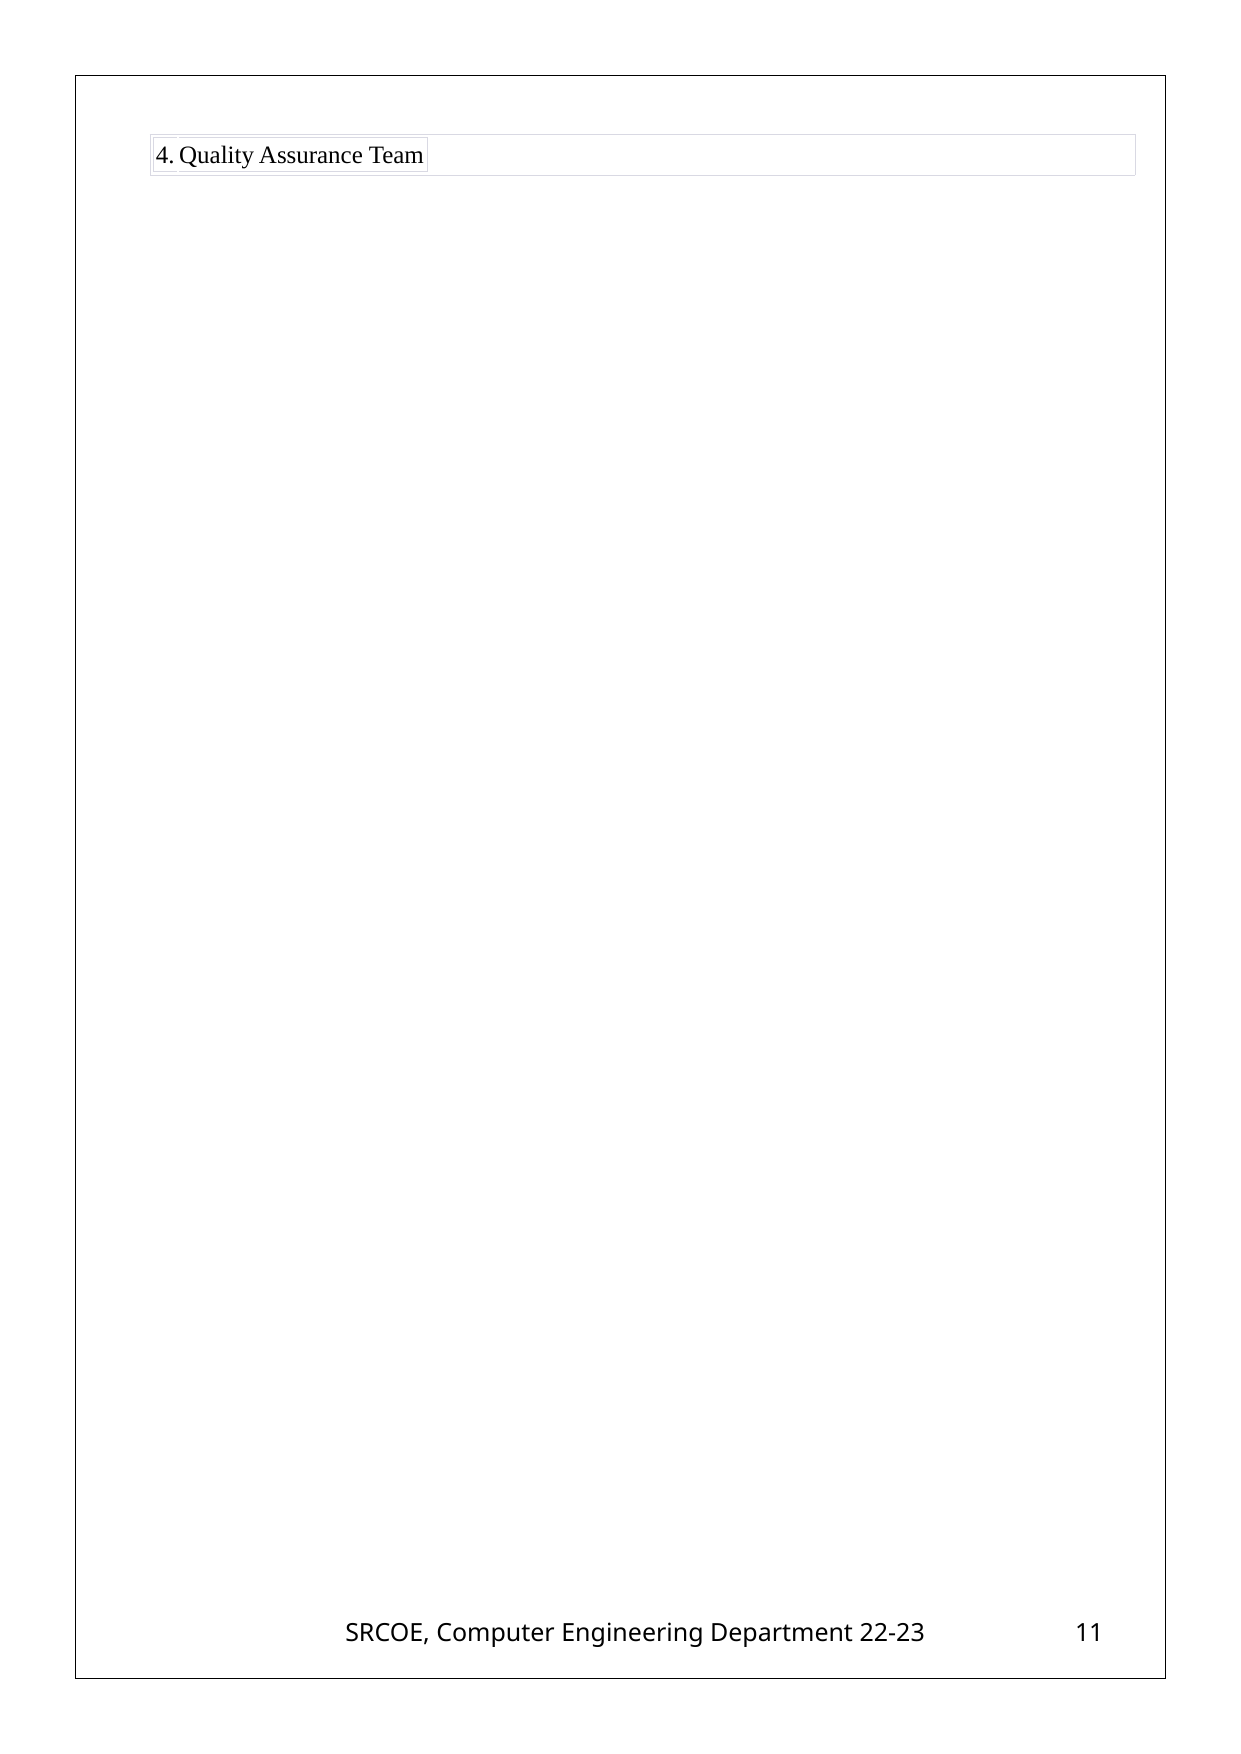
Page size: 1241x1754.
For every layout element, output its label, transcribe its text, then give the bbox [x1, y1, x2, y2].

list Quality Assurance Team [151, 135, 1135, 175]
